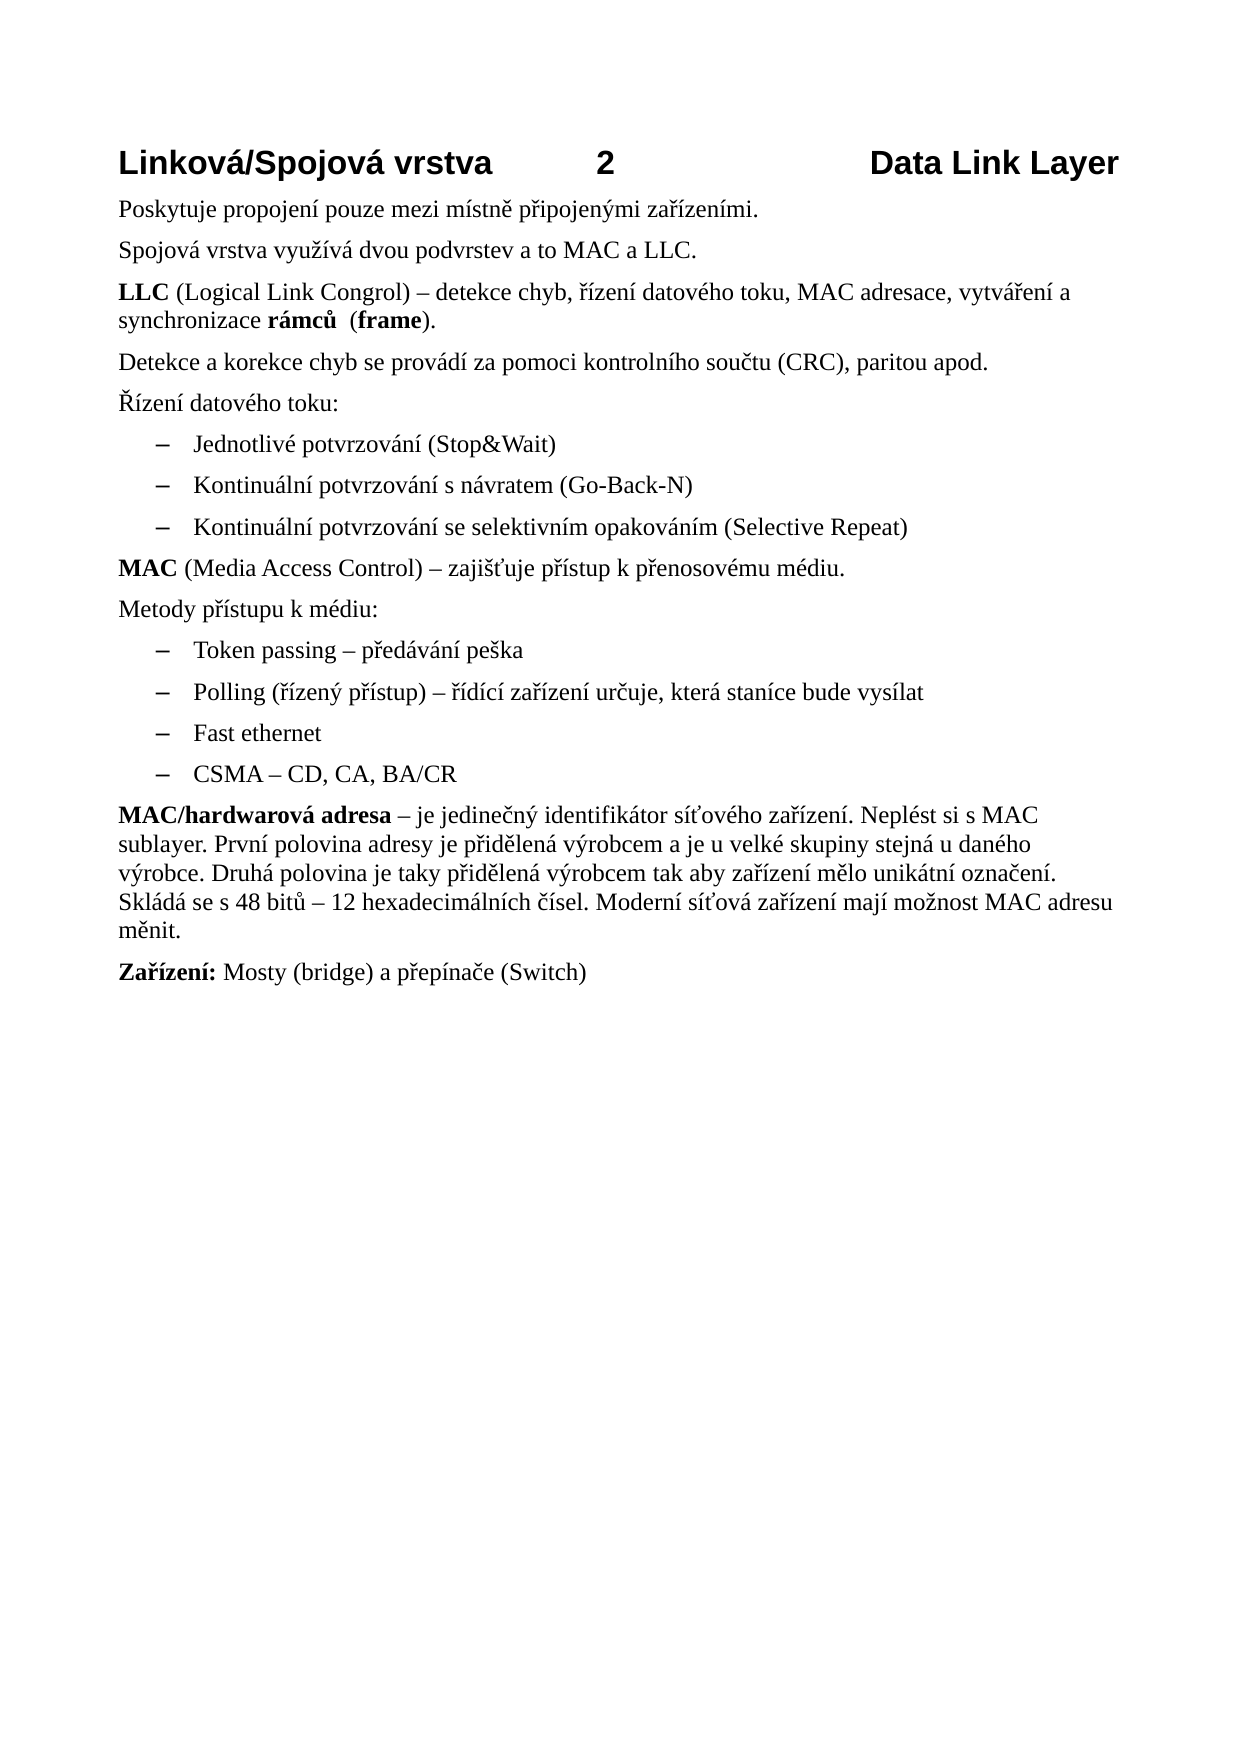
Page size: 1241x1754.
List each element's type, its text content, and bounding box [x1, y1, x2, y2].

list Jednotlivé potvrzování (Stop&Wait) [156, 429, 1122, 458]
subtitle Linková/Spojová vrstva 2 Data Link Layer [118, 143, 1122, 182]
text MAC (Media Access Control) – zajišťuje přístup k přenosovému médiu. [118, 553, 1122, 582]
text Metody přístupu k médiu: [118, 594, 1122, 623]
text Spojová vrstva využívá dvou podvrstev a to MAC a LLC. [118, 236, 1122, 264]
text LLC (Logical Link Congrol) – detekce chyb, řízení datového toku, MAC adresace, vytváření a synchronizace rámců (frame). [118, 277, 1122, 334]
text Řízení datového toku: [118, 388, 1122, 417]
list Kontinuální potvrzování s návratem (Go-Back-N) [156, 471, 1122, 499]
list Kontinuální potvrzování se selektivním opakováním (Selective Repeat) [156, 512, 1122, 541]
text Zařízení: Mosty (bridge) a přepínače (Switch) [118, 957, 1122, 986]
text Detekce a korekce chyb se provádí za pomoci kontrolního součtu (CRC), paritou apod. [118, 347, 1122, 376]
list Token passing – předávání peška [156, 636, 1122, 664]
text Poskytuje propojení pouze mezi místně připojenými zařízeními. [118, 194, 1122, 223]
list Fast ethernet [156, 718, 1122, 747]
list CSMA – CD, CA, BA/CR [156, 759, 1122, 788]
list Polling (řízený přístup) – řídící zařízení určuje, která staníce bude vysílat [156, 677, 1122, 706]
text MAC/hardwarová adresa – je jedinečný identifikátor síťového zařízení. Neplést si s MAC sublayer. První polovina adresy je přidělená výrobcem a je u velké skupiny stejná u daného výrobce. Druhá polovina je taky přidělená výrobcem tak aby zařízení mělo unikátní označení. Skládá se s 48 bitů – 12 hexadecimálních čísel. Moderní síťová zařízení mají možnost MAC adresu měnit. [118, 801, 1122, 944]
